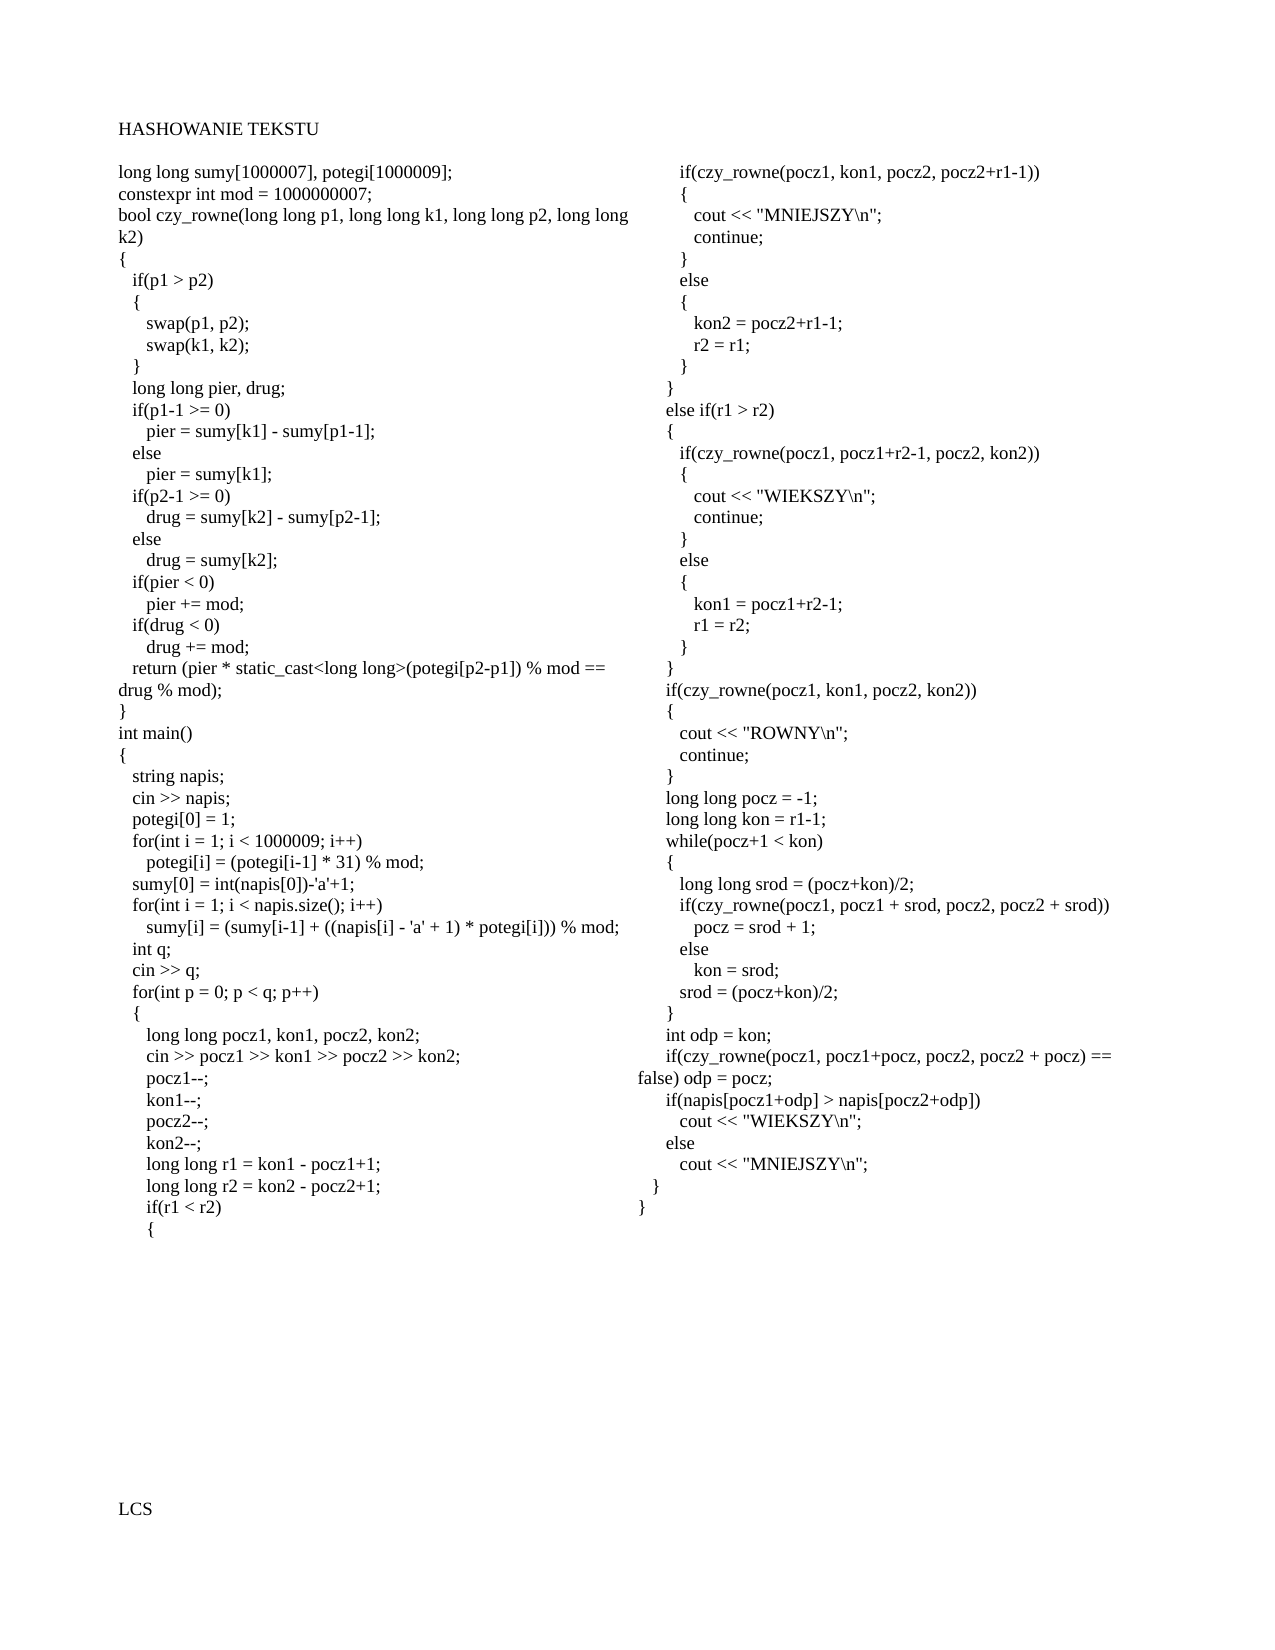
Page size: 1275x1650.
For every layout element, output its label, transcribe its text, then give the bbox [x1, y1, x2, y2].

text if(p2-1 >= 0) [118, 485, 637, 506]
text kon2--; [118, 1132, 637, 1153]
text r1 = r2; [637, 614, 1157, 636]
text for(int p = 0; p < q; p++) [118, 981, 637, 1002]
text { [637, 291, 1157, 312]
text { [637, 463, 1157, 485]
text cout << "WIEKSZY\n"; [637, 1110, 1157, 1132]
text pier += mod; [118, 592, 637, 614]
text pocz1--; [118, 1067, 637, 1088]
text if(napis[pocz1+odp] > napis[pocz2+odp]) [637, 1088, 1157, 1110]
text else [637, 1132, 1157, 1153]
text if(p1-1 >= 0) [118, 398, 637, 420]
text pier = sumy[k1] - sumy[p1-1]; [118, 420, 637, 442]
text } [637, 636, 1157, 657]
text drug += mod; [118, 636, 637, 657]
text } [637, 1002, 1157, 1024]
text { [118, 291, 637, 312]
text pocz2--; [118, 1110, 637, 1132]
text LCS [118, 1498, 1157, 1520]
text else [118, 528, 637, 549]
text long long pocz = -1; [637, 787, 1157, 808]
text long long pocz1, kon1, pocz2, kon2; [118, 1024, 637, 1045]
text continue; [637, 506, 1157, 528]
text HASHOWANIE TEKSTU [118, 118, 1157, 140]
text constexpr int mod = 1000000007; [118, 183, 637, 204]
text } [637, 528, 1157, 549]
text else [118, 442, 637, 463]
text else [637, 937, 1157, 959]
text continue; [637, 226, 1157, 247]
text } [637, 657, 1157, 679]
text if(r1 < r2) [118, 1196, 637, 1218]
text while(pocz+1 < kon) [637, 830, 1157, 851]
text int main() [118, 722, 637, 743]
text sumy[0] = int(napis[0])-'a'+1; [118, 873, 637, 894]
text { [637, 851, 1157, 873]
text } [637, 765, 1157, 787]
text for(int i = 1; i < napis.size(); i++) [118, 894, 637, 916]
text { [118, 247, 637, 269]
text else [637, 549, 1157, 571]
text bool czy_rowne(long long p1, long long k1, long long p2, long long k2) [118, 204, 637, 247]
text else if(r1 > r2) [637, 398, 1157, 420]
text continue; [637, 743, 1157, 765]
text { [118, 1002, 637, 1024]
text long long r2 = kon2 - pocz2+1; [118, 1175, 637, 1196]
text long long pier, drug; [118, 377, 637, 398]
text cin >> napis; [118, 787, 637, 808]
text drug = sumy[k2] - sumy[p2-1]; [118, 506, 637, 528]
text long long srod = (pocz+kon)/2; [637, 873, 1157, 894]
text srod = (pocz+kon)/2; [637, 981, 1157, 1002]
text r2 = r1; [637, 334, 1157, 355]
text long long sumy[1000007], potegi[1000009]; [118, 161, 637, 183]
text int q; [118, 937, 637, 959]
text cin >> q; [118, 959, 637, 981]
text { [637, 700, 1157, 722]
text kon1 = pocz1+r2-1; [637, 592, 1157, 614]
text cout << "MNIEJSZY\n"; [637, 1153, 1157, 1175]
text } [637, 1196, 1157, 1218]
text sumy[i] = (sumy[i-1] + ((napis[i] - 'a' + 1) * potegi[i])) % mod; [118, 916, 637, 937]
text kon1--; [118, 1088, 637, 1110]
text kon2 = pocz2+r1-1; [637, 312, 1157, 334]
text if(czy_rowne(pocz1, kon1, pocz2, pocz2+r1-1)) [637, 161, 1157, 183]
text else [637, 269, 1157, 291]
text if(pier < 0) [118, 571, 637, 592]
text if(czy_rowne(pocz1, pocz1 + srod, pocz2, pocz2 + srod)) [637, 894, 1157, 916]
text cout << "MNIEJSZY\n"; [637, 204, 1157, 226]
text } [118, 700, 637, 722]
text { [637, 420, 1157, 442]
text { [118, 743, 637, 765]
text { [637, 183, 1157, 204]
text int odp = kon; [637, 1024, 1157, 1045]
text if(p1 > p2) [118, 269, 637, 291]
text return (pier * static_cast<long long>(potegi[p2-p1]) % mod == drug % mod); [118, 657, 637, 700]
text pocz = srod + 1; [637, 916, 1157, 937]
text if(czy_rowne(pocz1, kon1, pocz2, kon2)) [637, 679, 1157, 700]
text potegi[0] = 1; [118, 808, 637, 830]
text cout << "WIEKSZY\n"; [637, 485, 1157, 506]
text for(int i = 1; i < 1000009; i++) [118, 830, 637, 851]
text swap(p1, p2); [118, 312, 637, 334]
text drug = sumy[k2]; [118, 549, 637, 571]
text } [637, 247, 1157, 269]
text string napis; [118, 765, 637, 787]
text { [118, 1218, 637, 1239]
text } [637, 355, 1157, 377]
text } [637, 377, 1157, 398]
text { [637, 571, 1157, 592]
text pier = sumy[k1]; [118, 463, 637, 485]
text } [118, 355, 637, 377]
text potegi[i] = (potegi[i-1] * 31) % mod; [118, 851, 637, 873]
text long long r1 = kon1 - pocz1+1; [118, 1153, 637, 1175]
text cin >> pocz1 >> kon1 >> pocz2 >> kon2; [118, 1045, 637, 1067]
text } [637, 1175, 1157, 1196]
text cout << "ROWNY\n"; [637, 722, 1157, 743]
text if(czy_rowne(pocz1, pocz1+pocz, pocz2, pocz2 + pocz) == false) odp = pocz; [637, 1045, 1157, 1088]
text if(drug < 0) [118, 614, 637, 636]
text kon = srod; [637, 959, 1157, 981]
text swap(k1, k2); [118, 334, 637, 355]
text if(czy_rowne(pocz1, pocz1+r2-1, pocz2, kon2)) [637, 442, 1157, 463]
text long long kon = r1-1; [637, 808, 1157, 830]
